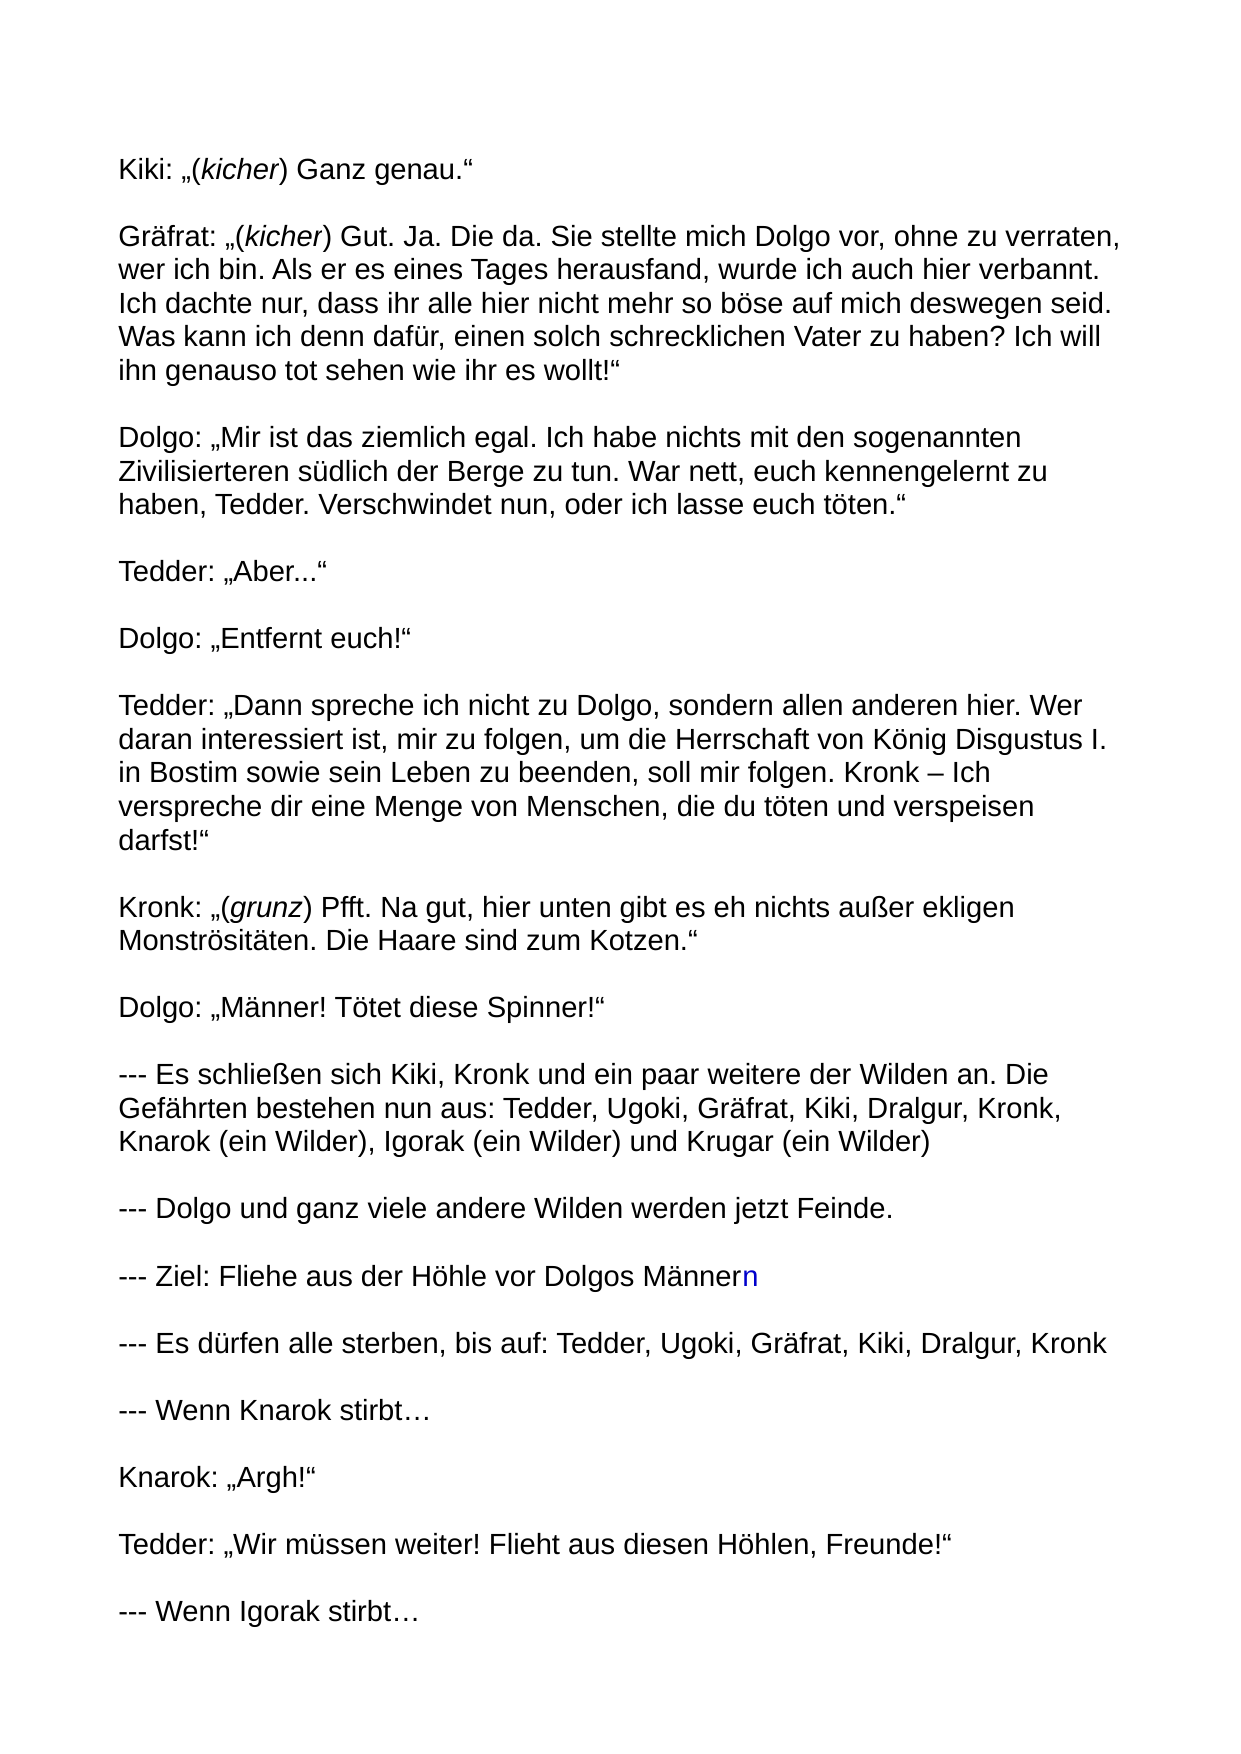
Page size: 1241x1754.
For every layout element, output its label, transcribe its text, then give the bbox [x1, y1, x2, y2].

text Dolgo: „Mir ist das ziemlich egal. Ich habe nichts mit den sogenannten Zivilisierteren südlich der Berge zu tun. War nett, euch kennengelernt zu haben, Tedder. Verschwindet nun, oder ich lasse euch töten.“ [118, 420, 1122, 521]
text Knarok: „Argh!“ [118, 1460, 1122, 1493]
text Kronk: „(grunz) Pfft. Na gut, hier unten gibt es eh nichts außer ekligen Monströsitäten. Die Haare sind zum Kotzen.“ [118, 889, 1122, 957]
text Gräfrat: „(kicher) Gut. Ja. Die da. Sie stellte mich Dolgo vor, ohne zu verraten, wer ich bin. Als er es eines Tages herausfand, wurde ich auch hier verbannt. Ich dachte nur, dass ihr alle hier nicht mehr so böse auf mich deswegen seid. Was kann ich denn dafür, einen solch schrecklichen Vater zu haben? Ich will ihn genauso tot sehen wie ihr es wollt!“ [118, 219, 1122, 386]
text --- Dolgo und ganz viele andere Wilden werden jetzt Feinde. [118, 1191, 1122, 1225]
text Dolgo: „Entfernt euch!“ [118, 621, 1122, 655]
text --- Ziel: Fliehe aus der Höhle vor Dolgos Männern [118, 1258, 1122, 1292]
text Tedder: „Dann spreche ich nicht zu Dolgo, sondern allen anderen hier. Wer daran interessiert ist, mir zu folgen, um die Herrschaft von König Disgustus I. in Bostim sowie sein Leben zu beenden, soll mir folgen. Kronk – Ich verspreche dir eine Menge von Menschen, die du töten und verspeisen darfst!“ [118, 688, 1122, 856]
text Tedder: „Aber...“ [118, 554, 1122, 588]
text --- Wenn Igorak stirbt… [118, 1594, 1122, 1627]
text --- Wenn Knarok stirbt… [118, 1393, 1122, 1426]
text Dolgo: „Männer! Tötet diese Spinner!“ [118, 990, 1122, 1024]
text Tedder: „Wir müssen weiter! Flieht aus diesen Höhlen, Freunde!“ [118, 1527, 1122, 1560]
text --- Es dürfen alle sterben, bis auf: Tedder, Ugoki, Gräfrat, Kiki, Dralgur, Kronk [118, 1326, 1122, 1359]
text Kiki: „(kicher) Ganz genau.“ [118, 152, 1122, 185]
text --- Es schließen sich Kiki, Kronk und ein paar weitere der Wilden an. Die Gefährten bestehen nun aus: Tedder, Ugoki, Gräfrat, Kiki, Dralgur, Kronk, Knarok (ein Wilder), Igorak (ein Wilder) und Krugar (ein Wilder) [118, 1057, 1122, 1158]
